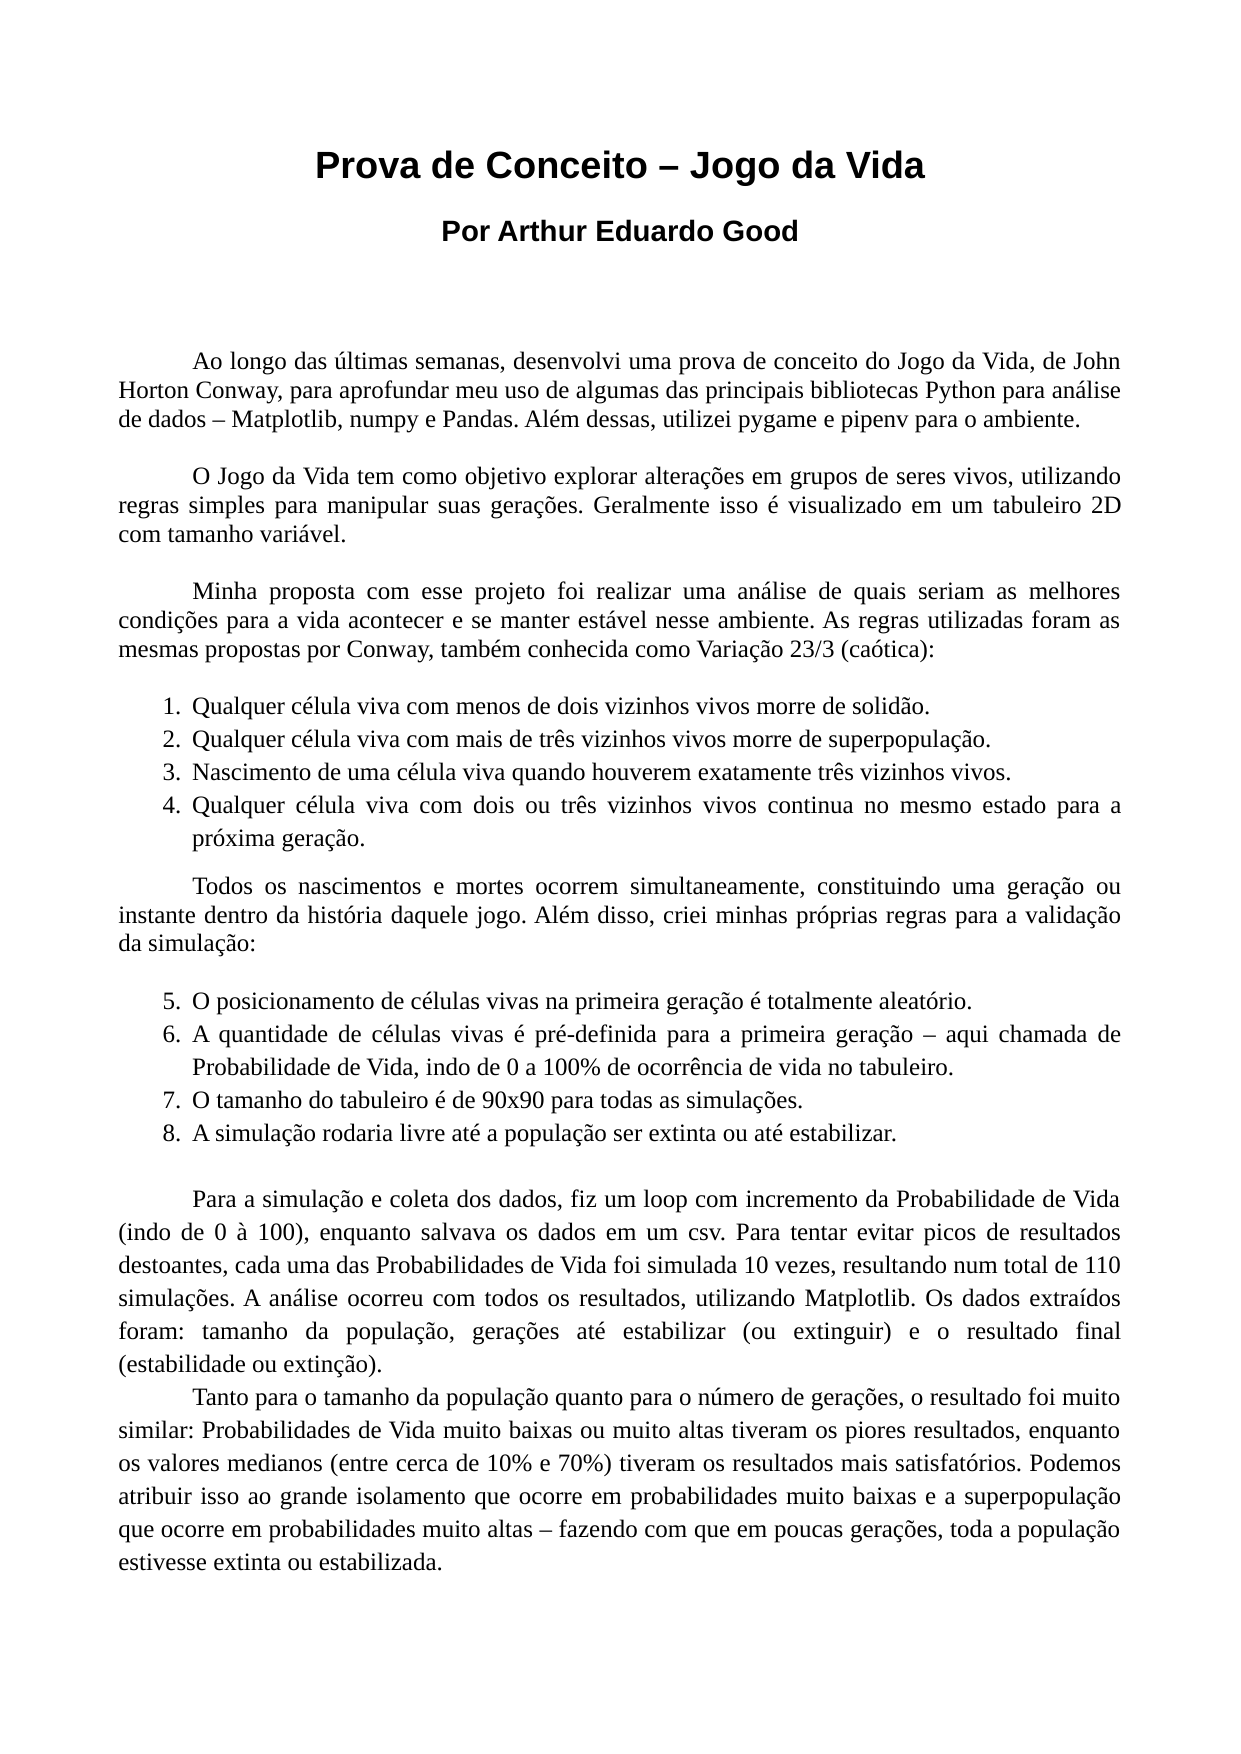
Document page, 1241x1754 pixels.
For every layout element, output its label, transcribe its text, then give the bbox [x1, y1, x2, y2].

subtitle Prova de Conceito – Jogo da Vida [118, 143, 1122, 187]
text O Jogo da Vida tem como objetivo explorar alterações em grupos de seres vivos, utilizando regras simples para manipular suas gerações. Geralmente isso é visualizado em um tabuleiro 2D com tamanho variável. [118, 461, 1122, 548]
list Qualquer célula viva com menos de dois vizinhos vivos morre de solidão. [162, 691, 1122, 720]
text Todos os nascimentos e mortes ocorrem simultaneamente, constituindo uma geração ou instante dentro da história daquele jogo. Além disso, criei minhas próprias regras para a validação da simulação: [118, 871, 1122, 957]
list O tamanho do tabuleiro é de 90x90 para todas as simulações. [162, 1085, 1122, 1114]
text Tanto para o tamanho da população quanto para o número de gerações, o resultado foi muito similar: Probabilidades de Vida muito baixas ou muito altas tiveram os piores resultados, enquanto os valores medianos (entre cerca de 10% e 70%) tiveram os resultados mais satisfatórios. Podemos atribuir isso ao grande isolamento que ocorre em probabilidades muito baixas e a superpopulação que ocorre em probabilidades muito altas – fazendo com que em poucas gerações, toda a população estivesse extinta ou estabilizada. [118, 1382, 1122, 1576]
list Nascimento de uma célula viva quando houverem exatamente três vizinhos vivos. [162, 757, 1122, 786]
text Para a simulação e coleta dos dados, fiz um loop com incremento da Probabilidade de Vida (indo de 0 à 100), enquanto salvava os dados em um csv. Para tentar evitar picos de resultados destoantes, cada uma das Probabilidades de Vida foi simulada 10 vezes, resultando num total de 110 simulações. A análise ocorreu com todos os resultados, utilizando Matplotlib. Os dados extraídos foram: tamanho da população, gerações até estabilizar (ou extinguir) e o resultado final (estabilidade ou extinção). [118, 1184, 1122, 1378]
text Minha proposta com esse projeto foi realizar uma análise de quais seriam as melhores condições para a vida acontecer e se manter estável nesse ambiente. As regras utilizadas foram as mesmas propostas por Conway, também conhecida como Variação 23/3 (caótica): [118, 576, 1122, 663]
list O posicionamento de células vivas na primeira geração é totalmente aleatório. [162, 986, 1122, 1015]
list A quantidade de células vivas é pré-definida para a primeira geração – aqui chamada de Probabilidade de Vida, indo de 0 a 100% de ocorrência de vida no tabuleiro. [162, 1019, 1122, 1081]
text Ao longo das últimas semanas, desenvolvi uma prova de conceito do Jogo da Vida, de John Horton Conway, para aprofundar meu uso de algumas das principais bibliotecas Python para análise de dados – Matplotlib, numpy e Pandas. Além dessas, utilizei pygame e pipenv para o ambiente. [118, 346, 1122, 433]
list Qualquer célula viva com dois ou três vizinhos vivos continua no mesmo estado para a próxima geração. [162, 790, 1122, 852]
list A simulação rodaria livre até a população ser extinta ou até estabilizar. [162, 1118, 1122, 1147]
subtitle Por Arthur Eduardo Good [118, 214, 1122, 248]
list Qualquer célula viva com mais de três vizinhos vivos morre de superpopulação. [162, 724, 1122, 753]
